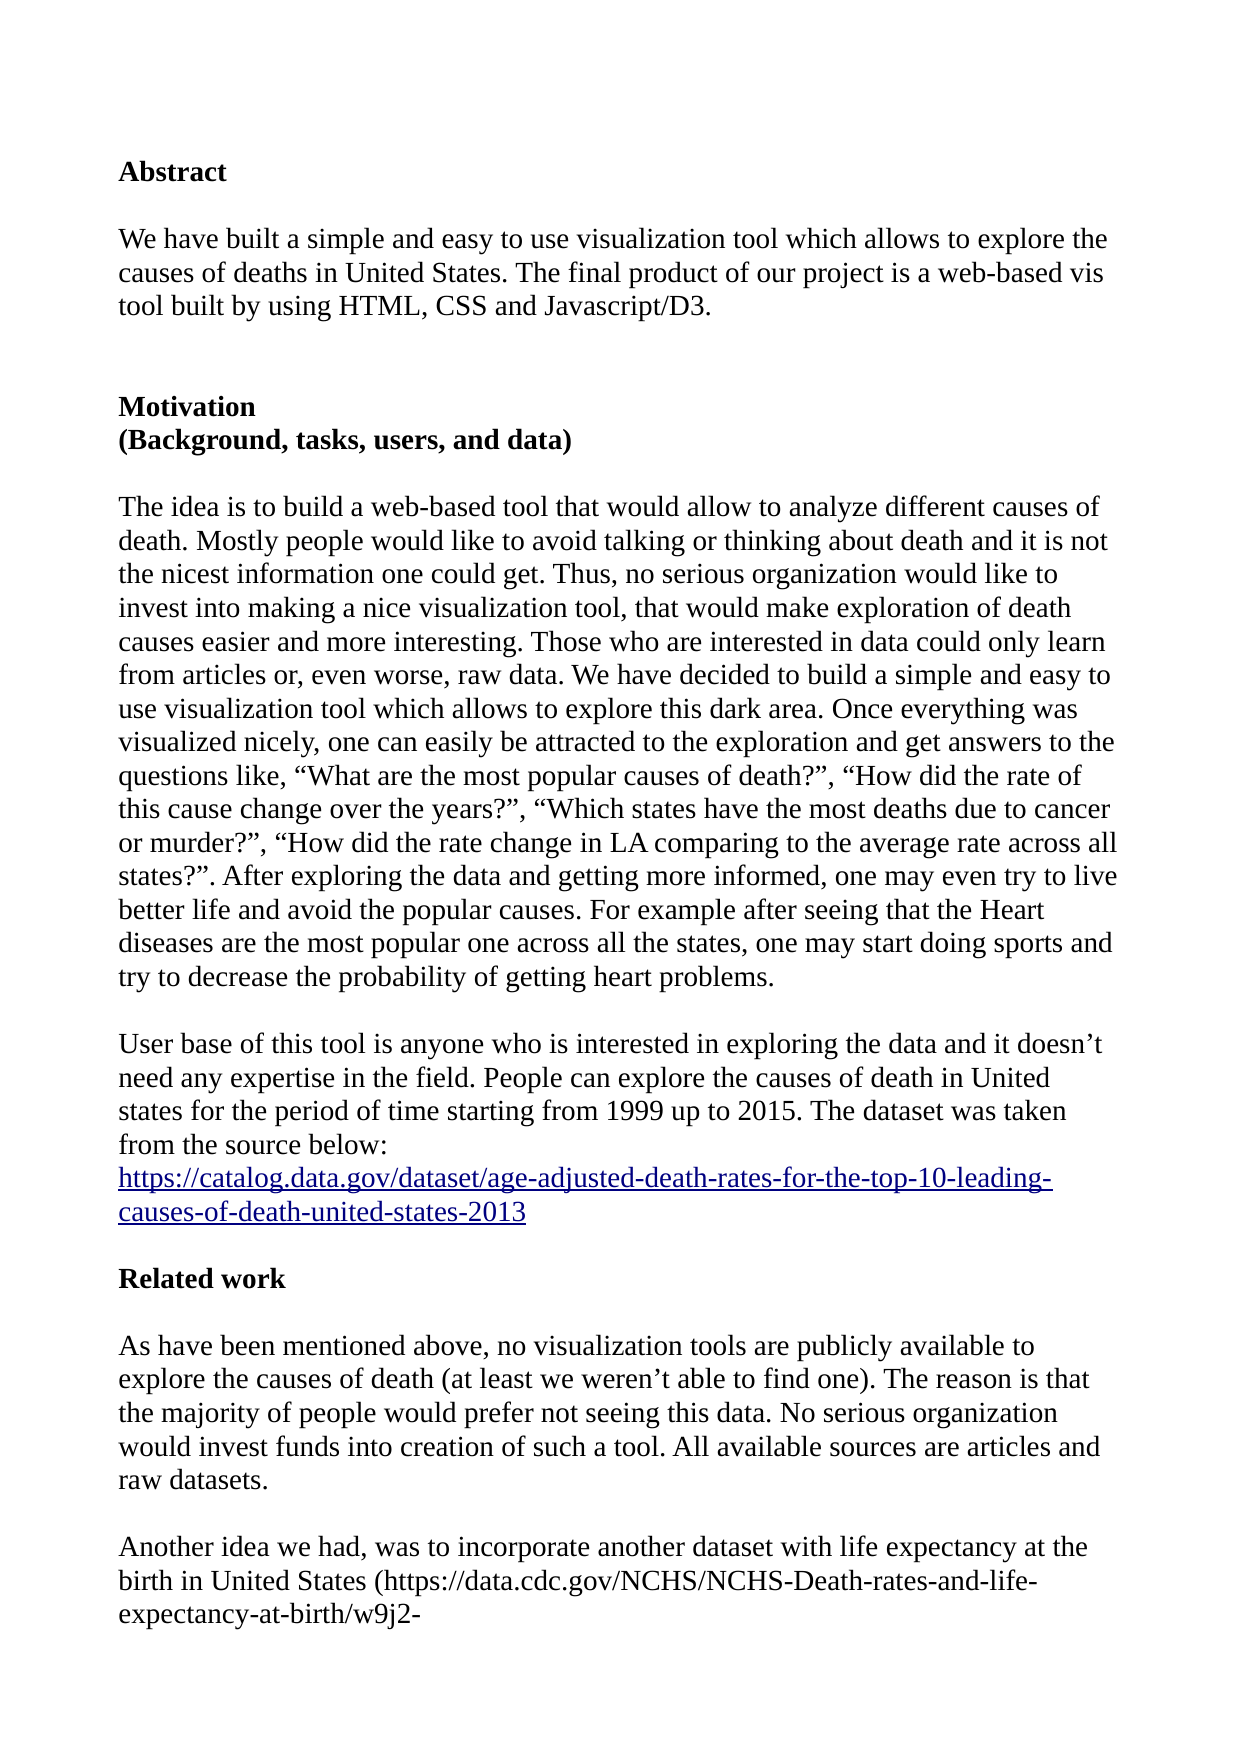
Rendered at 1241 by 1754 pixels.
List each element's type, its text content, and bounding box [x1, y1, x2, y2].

text As have been mentioned above, no visualization tools are publicly available to explore the causes of death (at least we weren’t able to find one). The reason is that the majority of people would prefer not seeing this data. No serious organization would invest funds into creation of such a tool. All available sources are articles and raw datasets. [118, 1328, 1122, 1496]
text The idea is to build a web-based tool that would allow to analyze different causes of death. Mostly people would like to avoid talking or thinking about death and it is not the nicest information one could get. Thus, no serious organization would like to invest into making a nice visualization tool, that would make exploration of death causes easier and more interesting. Those who are interested in data could only learn from articles or, even worse, raw data. We have decided to build a simple and easy to use visualization tool which allows to explore this dark area. Once everything was visualized nicely, one can easily be attracted to the exploration and get answers to the questions like, “What are the most popular causes of death?”, “How did the rate of this cause change over the years?”, “Which states have the most deaths due to cancer or murder?”, “How did the rate change in LA comparing to the average rate across all states?”. After exploring the data and getting more informed, one may even try to live better life and avoid the popular causes. For example after seeing that the Heart diseases are the most popular one across all the states, one may start doing sports and try to decrease the probability of getting heart problems. [118, 489, 1122, 993]
text We have built a simple and easy to use visualization tool which allows to explore the causes of deaths in United States. The final product of our project is a web-based vis tool built by using HTML, CSS and Javascript/D3. [118, 221, 1122, 322]
text Related work [118, 1261, 1122, 1294]
text Abstract [118, 154, 1122, 188]
text User base of this tool is anyone who is interested in exploring the data and it doesn’t need any expertise in the field. People can explore the causes of death in United states for the period of time starting from 1999 up to 2015. The dataset was taken from the source below: [118, 1026, 1122, 1160]
text Motivation [118, 389, 1122, 422]
text https://catalog.data.gov/dataset/age-adjusted-death-rates-for-the-top-10-leading-causes-of-death-united-states-2013 [118, 1160, 1122, 1227]
text (Background, tasks, users, and data) [118, 422, 1122, 456]
text Another idea we had, was to incorporate another dataset with life expectancy at the birth in United States (https://data.cdc.gov/NCHS/NCHS-Death-rates-and-life-expectancy-at-birth/w9j2- [118, 1529, 1122, 1630]
